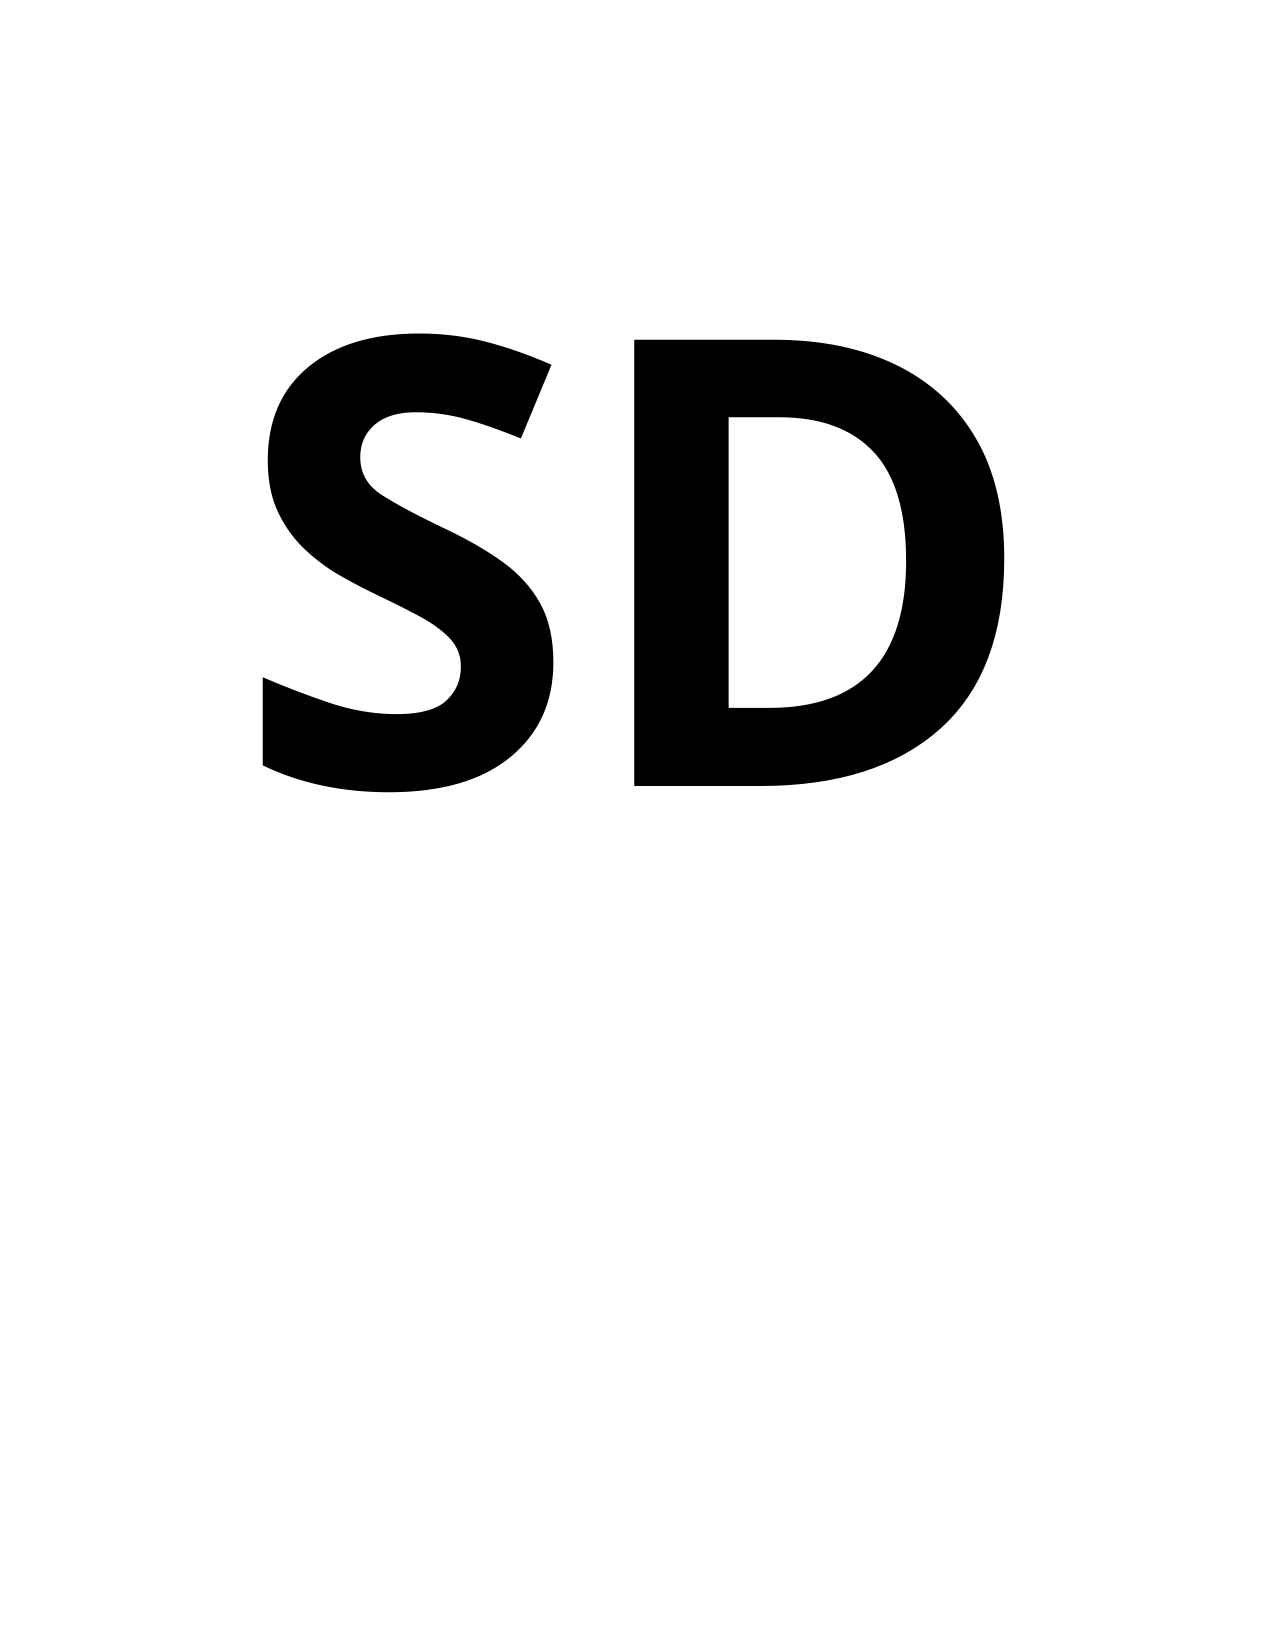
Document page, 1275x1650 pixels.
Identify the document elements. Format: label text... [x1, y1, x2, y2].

text SD [118, 118, 1157, 969]
